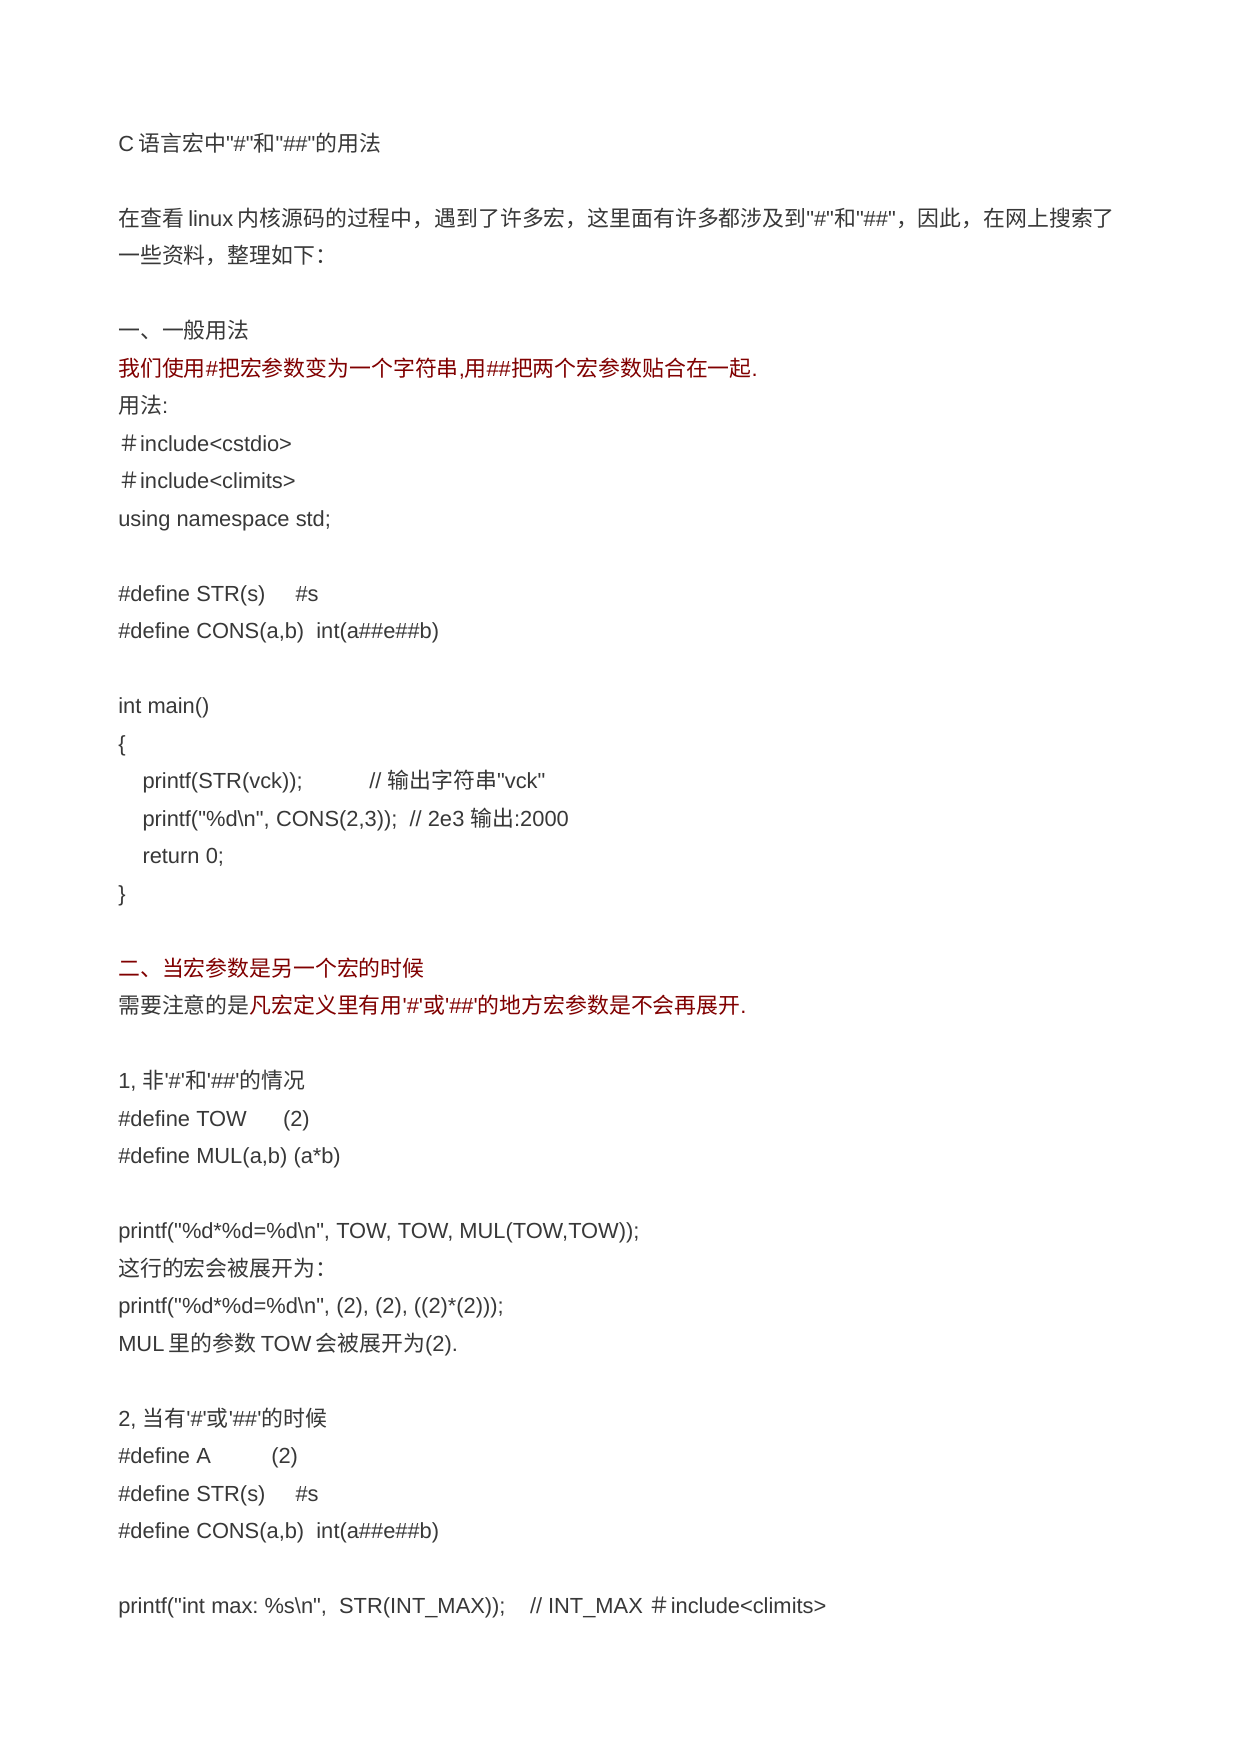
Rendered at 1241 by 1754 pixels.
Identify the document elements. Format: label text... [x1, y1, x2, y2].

text C语言宏中"#"和"##"的用法 在查看linux内核源码的过程中，遇到了许多宏，这里面有许多都涉及到"#"和"##"，因此，在网上搜索了一些资料，整理如下： 一、一般用法 我们使用#把宏参数变为一个字符串,用##把两个宏参数贴合在一起. 用法: ＃include<cstdio> ＃include<climits> using namespace std; #define STR(s) #s #define CONS(a,b) int(a##e##b) int main() { printf(STR(vck)); // 输出字符串"vck" printf("%d\n", CONS(2,3)); // 2e3 输出:2000 return 0; } 二、当宏参数是另一个宏的时候 需要注意的是凡宏定义里有用'#'或'##'的地方宏参数是不会再展开. 1, 非'#'和'##'的情况 #define TOW (2) #define MUL(a,b) (a*b) printf("%d*%d=%d\n", TOW, TOW, MUL(TOW,TOW)); 这行的宏会被展开为： printf("%d*%d=%d\n", (2), (2), ((2)*(2))); MUL里的参数TOW会被展开为(2). 2, 当有'#'或'##'的时候 #define A (2) #define STR(s) #s #define CONS(a,b) int(a##e##b) printf("int max: %s\n", STR(INT_MAX)); // INT_MAX ＃include<climits> [118, 118, 1122, 1618]
